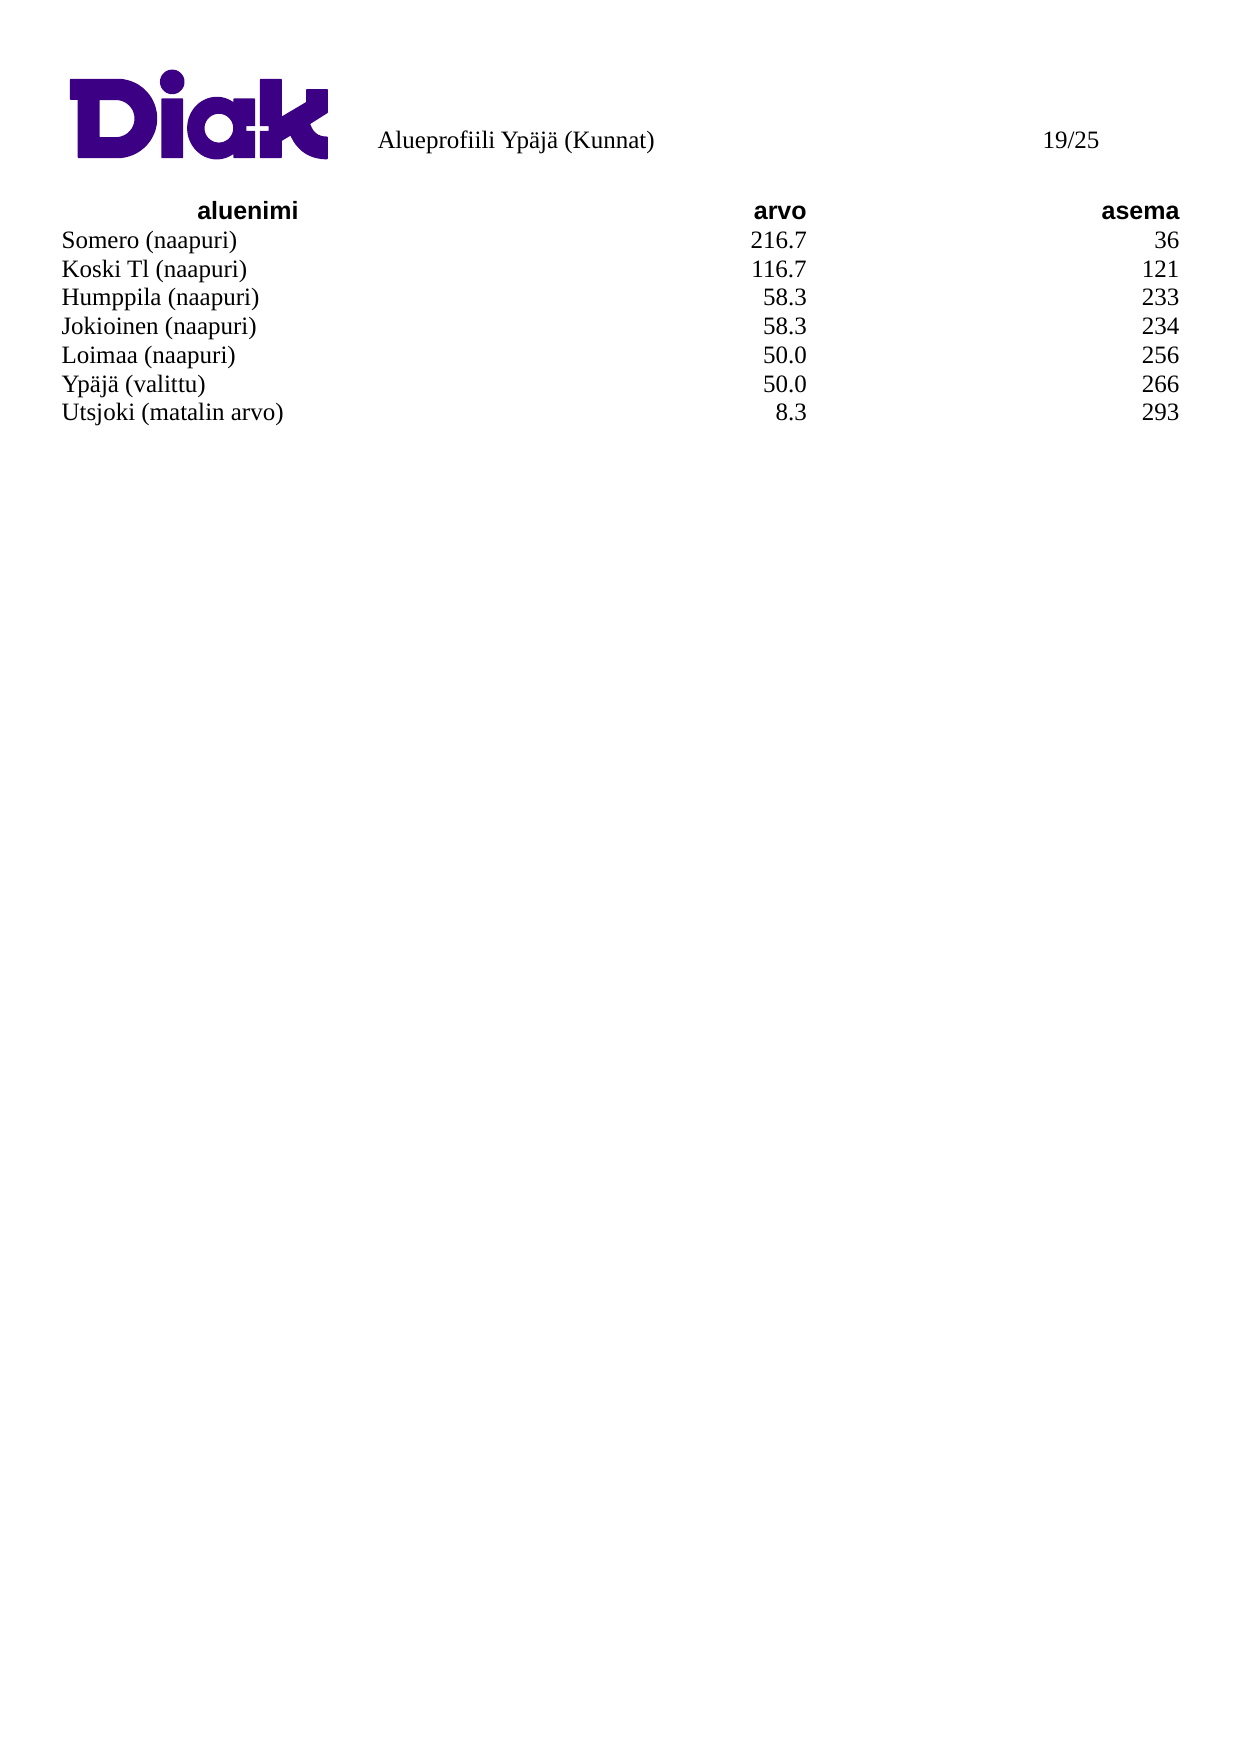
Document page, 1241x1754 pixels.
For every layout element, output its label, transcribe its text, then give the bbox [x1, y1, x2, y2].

table_cell 121 [806, 254, 1179, 282]
table_cell 8.3 [434, 398, 806, 426]
table_header asema [806, 196, 1179, 225]
table_cell 116.7 [434, 254, 806, 282]
table_cell Ypäjä (valittu) [61, 369, 434, 397]
table_cell 50.0 [434, 340, 806, 369]
table_cell Loimaa (naapuri) [61, 340, 434, 369]
table_cell 58.3 [434, 311, 806, 340]
table_cell 293 [806, 398, 1179, 426]
table_cell 36 [806, 225, 1179, 254]
table_cell 256 [806, 340, 1179, 369]
table_header arvo [434, 196, 806, 225]
table_header aluenimi [61, 196, 434, 225]
table_cell Humppila (naapuri) [61, 283, 434, 311]
table_cell Somero (naapuri) [61, 225, 434, 254]
table_cell 233 [806, 283, 1179, 311]
table_cell Koski Tl (naapuri) [61, 254, 434, 282]
table_cell 58.3 [434, 283, 806, 311]
table_cell Utsjoki (matalin arvo) [61, 398, 434, 426]
table_cell 266 [806, 369, 1179, 397]
table_cell 234 [806, 311, 1179, 340]
table_cell Jokioinen (naapuri) [61, 311, 434, 340]
table_cell 216.7 [434, 225, 806, 254]
table_cell 50.0 [434, 369, 806, 397]
